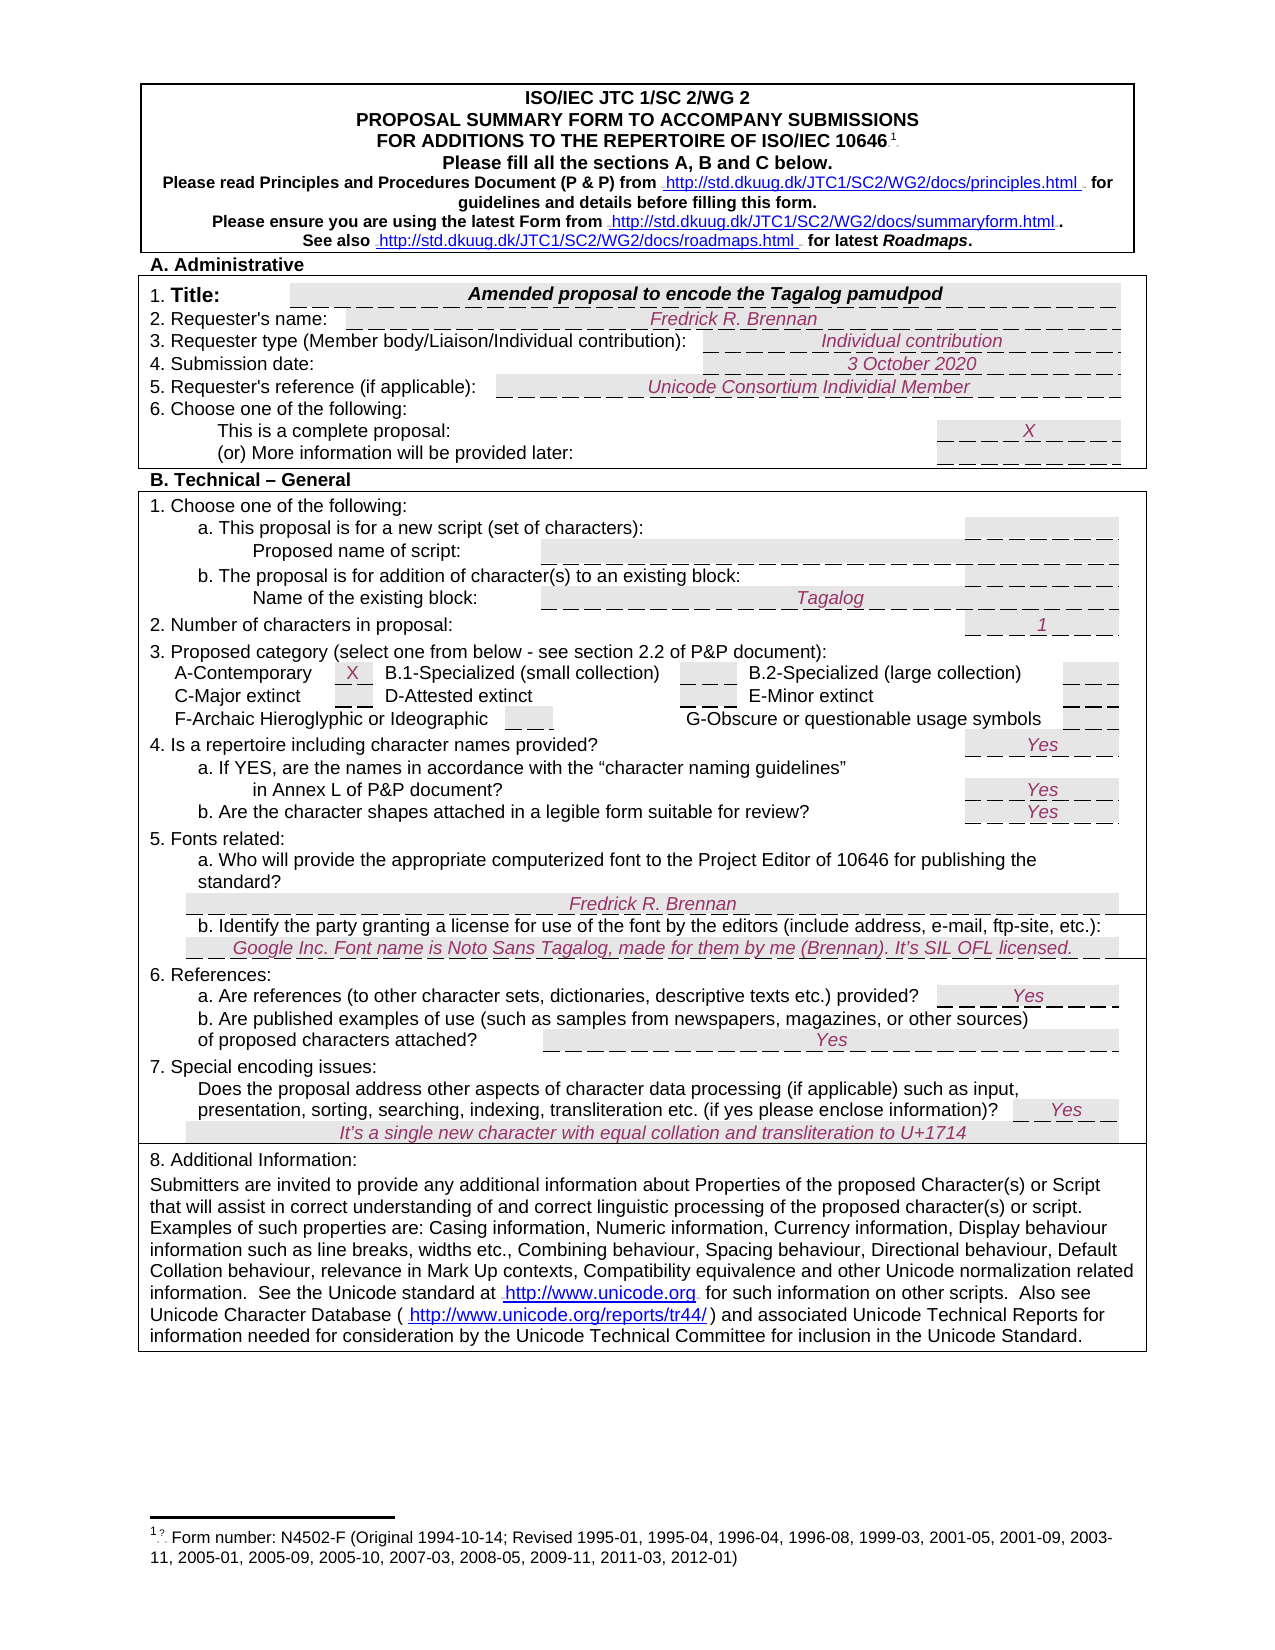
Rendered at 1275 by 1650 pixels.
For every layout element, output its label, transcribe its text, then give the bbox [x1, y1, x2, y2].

table_cell [139, 756, 186, 778]
table_cell X [937, 420, 1121, 441]
table_cell 3. Requester type (Member body/Liaison/Individual contribution): [139, 329, 703, 352]
table_cell [1119, 539, 1146, 563]
table_cell [680, 684, 737, 706]
table_cell [139, 464, 937, 468]
table_cell [965, 517, 1119, 538]
table_cell [1121, 464, 1146, 468]
table_cell B.2-Specialized (large collection) [737, 662, 1063, 684]
table_cell [1063, 684, 1119, 706]
table_cell [541, 539, 1119, 563]
table_cell This is a complete proposal: [206, 420, 937, 441]
table_cell [1119, 823, 1146, 849]
table_cell [1119, 800, 1146, 822]
table_cell 5. Requester's reference (if applicable): [139, 374, 496, 397]
table_cell 4. Is a repertoire including character names provided? [139, 729, 965, 756]
table_cell [937, 464, 1121, 468]
table_cell a. Who will provide the appropriate computerized font to the Project Editor of 10646 for publishing the standard? [186, 849, 1119, 892]
text Please ensure you are using the latest Form from HTUhttp://std.dkuug.dk/JTC1/SC2/WG2/docs/summaryform.htmlUTH. [150, 212, 1125, 227]
table_cell Yes [965, 729, 1119, 756]
table_cell B.1-Specialized (small collection) [373, 662, 680, 684]
table_cell Yes [965, 778, 1119, 800]
table_cell It’s a single new character with equal collation and transliteration to U+1714 [186, 1121, 1119, 1143]
table_cell [139, 420, 206, 441]
table_cell Yes [543, 1029, 1119, 1051]
table_cell [1119, 1051, 1146, 1077]
table_cell C-Major extinct [163, 684, 335, 706]
table_cell [1119, 495, 1146, 517]
table_cell a. Are references (to other character sets, dictionaries, descriptive texts etc.) provided? [186, 985, 937, 1006]
table_cell [1119, 564, 1146, 586]
table_cell [1119, 706, 1146, 729]
table_cell [139, 985, 186, 1006]
table_cell [1119, 517, 1146, 538]
table_cell Tagalog [541, 586, 1119, 609]
table_cell Google Inc. Font name is Noto Sans Tagalog, made for them by me (Brennan). It’s SIL OFL licensed. [186, 937, 1119, 958]
table_cell [139, 893, 186, 914]
table_cell A-Contemporary [163, 662, 335, 684]
table_cell [139, 1121, 186, 1143]
table_cell [554, 706, 581, 729]
table_cell [1119, 729, 1146, 756]
table_cell [139, 937, 186, 958]
table_cell [1121, 420, 1146, 441]
table_cell Amended proposal to encode the Tagalog pamudpod [290, 283, 1121, 307]
table_cell [139, 1099, 186, 1121]
table_cell [139, 586, 241, 609]
table_cell [937, 441, 1121, 464]
table_cell [1063, 706, 1119, 729]
table_cell [1119, 756, 1146, 778]
table_cell Yes [1013, 1099, 1119, 1121]
table_cell [1119, 684, 1146, 706]
table_cell [139, 1006, 186, 1029]
table_cell Yes [965, 800, 1119, 822]
text TP?PT Form number: N4502-F (Original 1994-10-14; Revised 1995-01, 1995-04, 1996-04, 1996-08, 1999-03, 2001-05, 2001-09, 2003-11, 2005-01, 2005-09, 2005-10, 2007-03, 2008-05, 2009-11, 2011-03, 2012-01) [150, 1523, 1125, 1567]
table_cell [1121, 397, 1146, 419]
table_cell [1119, 586, 1146, 609]
text PROPOSAL SUMMARY FORM TO ACCOMPANY SUBMISSIONS [150, 108, 1125, 130]
table_cell b. Are published examples of use (such as samples from newspapers, magazines, or other sources) [186, 1006, 1087, 1029]
table_cell [139, 684, 163, 706]
table_cell Proposed name of script: [241, 539, 541, 563]
table_cell [139, 1078, 186, 1099]
table_cell presentation, sorting, searching, indexing, transliteration etc. (if yes please enclose information)? [186, 1099, 1012, 1121]
table_cell a. This proposal is for a new script (set of characters): [186, 517, 965, 538]
table_cell 1 [965, 609, 1119, 635]
text See also HTUhttp://std.dkuug.dk/JTC1/SC2/WG2/docs/roadmaps.html UTH for latest Roadmaps. [142, 227, 1133, 252]
table_cell [1119, 937, 1146, 958]
table_cell [1121, 352, 1146, 374]
table_cell [139, 1029, 186, 1051]
table_cell [581, 706, 674, 729]
table_cell [1119, 1029, 1146, 1051]
table_header [1121, 276, 1146, 283]
table_cell (or) More information will be provided later: [206, 441, 937, 464]
table_cell [1119, 1078, 1146, 1099]
table_cell 1. Choose one of the following: [139, 495, 1082, 517]
table_cell [1087, 1051, 1119, 1077]
table_cell [1119, 985, 1146, 1006]
table_cell X [335, 662, 373, 684]
table_cell E-Minor extinct [737, 684, 1063, 706]
table_cell [139, 778, 241, 800]
table_cell Name of the existing block: [241, 586, 541, 609]
table_cell b. Identify the party granting a license for use of the font by the editors (include address, e-mail, ftp-site, etc.): [186, 914, 1119, 937]
text ISO/IEC JTC 1/SC 2/WG 2 [142, 85, 1133, 108]
table_cell 1. Title: [139, 283, 290, 307]
table_cell [139, 800, 186, 822]
table_cell [139, 662, 163, 684]
table_cell [299, 958, 1119, 985]
table_cell D-Attested extinct [373, 684, 680, 706]
table_cell 8. Additional Information: Submitters are invited to provide any additional information about Properties of the proposed Character(s) or Script that will assist in correct understanding of and correct linguistic processing of the proposed character(s) or script. Examples of such properties are: Casing information, Numeric information, Currency information, Display behaviour information such as line breaks, widths etc., Combining behaviour, Spacing behaviour, Directional behaviour, Default Collation behaviour, relevance in Mark Up contexts, Compatibility equivalence and other Unicode normalization related information. See the Unicode standard at HTUhttp://www.unicode.orgUTH for such information on other scripts. Also see Unicode Character Database ( Hhttp://www.unicode.org/reports/tr44/ ) and associated Unicode Technical Reports for information needed for consideration by the Unicode Technical Committee for inclusion in the Unicode Standard. [139, 1144, 1146, 1347]
table_cell [1121, 283, 1146, 307]
table_cell [139, 706, 163, 729]
table_cell [1087, 1006, 1119, 1029]
table_cell [1121, 307, 1146, 329]
table_cell [505, 706, 553, 729]
table_cell [1119, 662, 1146, 684]
table_cell [965, 564, 1119, 586]
table_cell Fredrick R. Brennan [346, 307, 1121, 329]
table_cell [1119, 635, 1146, 662]
table_cell [1082, 495, 1119, 517]
table_cell [1063, 662, 1119, 684]
table_header [290, 276, 1121, 283]
table_cell [139, 914, 186, 937]
table_cell [1119, 1006, 1146, 1029]
table_cell [1119, 1121, 1146, 1143]
text B. Technical – General [150, 469, 1125, 491]
table_cell [1119, 849, 1146, 892]
table_cell 3. Proposed category (select one from below - see section 2.2 of P&P document): [139, 635, 1087, 662]
table_cell [1080, 397, 1121, 419]
table_cell [1119, 915, 1146, 937]
text Please read Principles and Procedures Document (P & P) from HTUhttp://std.dkuug.dk/JTC1/SC2/WG2/docs/principles.html UTH for guidelines and details before filling this form. [150, 173, 1125, 212]
text Please fill all the sections A, B and C below. [150, 152, 1125, 173]
table_cell 7. Special encoding issues: [139, 1051, 1087, 1077]
table_cell Individual contribution [703, 329, 1121, 352]
table_cell F-Archaic Hieroglyphic or Ideographic [163, 706, 505, 729]
table_cell [1119, 893, 1146, 914]
table_cell [1121, 441, 1146, 464]
table_cell [139, 564, 186, 586]
table_cell [139, 517, 186, 538]
text A. Administrative [150, 253, 1125, 275]
table_cell Yes [937, 985, 1119, 1006]
table_cell [139, 1347, 1146, 1351]
table_cell 5. Fonts related: [139, 823, 299, 849]
table_cell [1121, 374, 1146, 397]
table_cell [1121, 329, 1146, 352]
table_cell [139, 441, 206, 464]
table_cell Unicode Consortium Individial Member [496, 374, 1121, 397]
table_cell [335, 684, 373, 706]
table_cell [1119, 959, 1146, 985]
table_cell Does the proposal address other aspects of character data processing (if applicable) such as input, [186, 1078, 1119, 1099]
table_header [139, 276, 290, 283]
table_cell 6. Choose one of the following: [139, 397, 1079, 419]
table_cell [299, 823, 1119, 849]
table_cell Fredrick R. Brennan [186, 893, 1119, 914]
table_cell b. Are the character shapes attached in a legible form suitable for review? [186, 800, 965, 822]
text FOR ADDITIONS TO THE REPERTOIRE OF ISO/IEC 10646TPPT [150, 130, 1125, 152]
table_cell [1119, 1099, 1146, 1121]
table_cell [1087, 635, 1119, 662]
table_cell [139, 539, 241, 563]
table_cell b. The proposal is for addition of character(s) to an existing block: [186, 564, 965, 586]
table_cell [680, 662, 737, 684]
table_cell 2. Number of characters in proposal: [139, 609, 965, 635]
table_cell [1119, 609, 1146, 635]
table_cell [1087, 756, 1119, 778]
table_cell a. If YES, are the names in accordance with the “character naming guidelines” [186, 756, 1087, 778]
table_cell [139, 849, 186, 892]
table_cell [1119, 778, 1146, 800]
table_cell in Annex L of P&P document? [241, 778, 965, 800]
table_cell 2. Requester's name: [139, 307, 346, 329]
table_cell 3 October 2020 [703, 352, 1121, 374]
table_cell 4. Submission date: [139, 352, 703, 374]
table_cell G-Obscure or questionable usage symbols [675, 706, 1063, 729]
table_cell 6. References: [139, 958, 299, 985]
table_cell of proposed characters attached? [186, 1029, 543, 1051]
